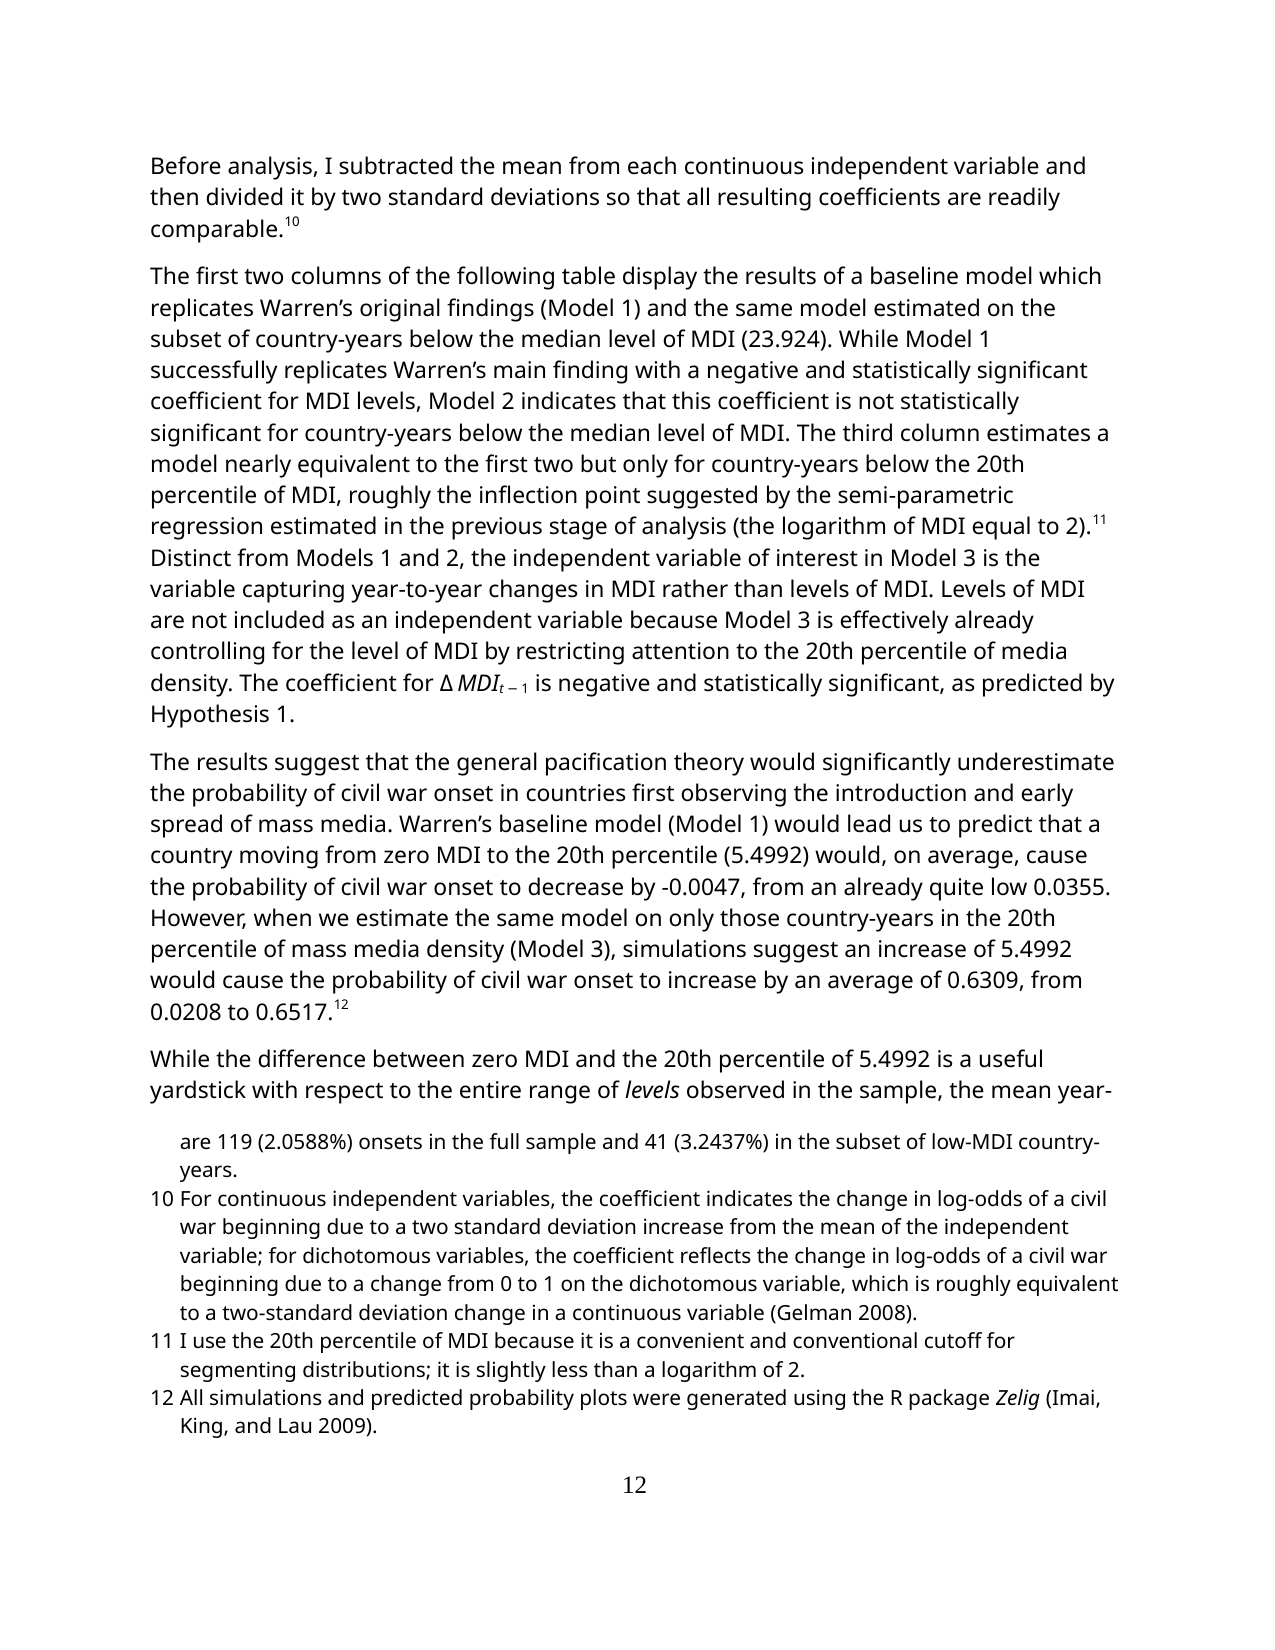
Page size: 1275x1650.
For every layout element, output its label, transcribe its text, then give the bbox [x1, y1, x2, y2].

text are 119 (2.0588%) onsets in the full sample and 41 (3.2437%) in the subset of low-MDI country-years. [150, 1127, 1125, 1184]
text All simulations and predicted probability plots were generated using the R package Zelig (Imai, King, and Lau 2009). [150, 1383, 1125, 1440]
text The first two columns of the following table display the results of a baseline model which replicates Warren’s original findings (Model 1) and the same model estimated on the subset of country-years below the median level of MDI (23.924). While Model 1 successfully replicates Warren’s main finding with a negative and statistically significant coefficient for MDI levels, Model 2 indicates that this coefficient is not statistically significant for country-years below the median level of MDI. The third column estimates a model nearly equivalent to the first two but only for country-years below the 20th percentile of MDI, roughly the inflection point suggested by the semi-parametric regression estimated in the previous stage of analysis (the logarithm of MDI equal to 2). Distinct from Models 1 and 2, the independent variable of interest in Model 3 is the variable capturing year-to-year changes in MDI rather than levels of MDI. Levels of MDI are not included as an independent variable because Model 3 is effectively already controlling for the level of MDI by restricting attention to the 20th percentile of media density. The coefficient for Δ MDIt − 1 is negative and statistically significant, as predicted by Hypothesis 1. [150, 260, 1125, 729]
text For continuous independent variables, the coefficient indicates the change in log-odds of a civil war beginning due to a two standard deviation increase from the mean of the independent variable; for dichotomous variables, the coefficient reflects the change in log-odds of a civil war beginning due to a change from 0 to 1 on the dichotomous variable, which is roughly equivalent to a two-standard deviation change in a continuous variable (Gelman 2008). [150, 1184, 1125, 1326]
text While the difference between zero MDI and the 20th percentile of 5.4992 is a useful yardstick with respect to the entire range of levels observed in the sample, the mean year- [150, 1043, 1125, 1106]
text I use the 20th percentile of MDI because it is a convenient and conventional cutoff for segmenting distributions; it is slightly less than a logarithm of 2. [150, 1326, 1125, 1383]
text The results suggest that the general pacification theory would significantly underestimate the probability of civil war onset in countries first observing the introduction and early spread of mass media. Warren’s baseline model (Model 1) would lead us to predict that a country moving from zero MDI to the 20th percentile (5.4992) would, on average, cause the probability of civil war onset to decrease by -0.0047, from an already quite low 0.0355. However, when we estimate the same model on only those country-years in the 20th percentile of mass media density (Model 3), simulations suggest an increase of 5.4992 would cause the probability of civil war onset to increase by an average of 0.6309, from 0.0208 to 0.6517. [150, 745, 1125, 1027]
text Table 2 displays the results with adjustment for rare events (Gary King and Zeng 2001). Before analysis, I subtracted the mean from each continuous independent variable and then divided it by two standard deviations so that all resulting coefficients are readily comparable. [150, 150, 1125, 244]
